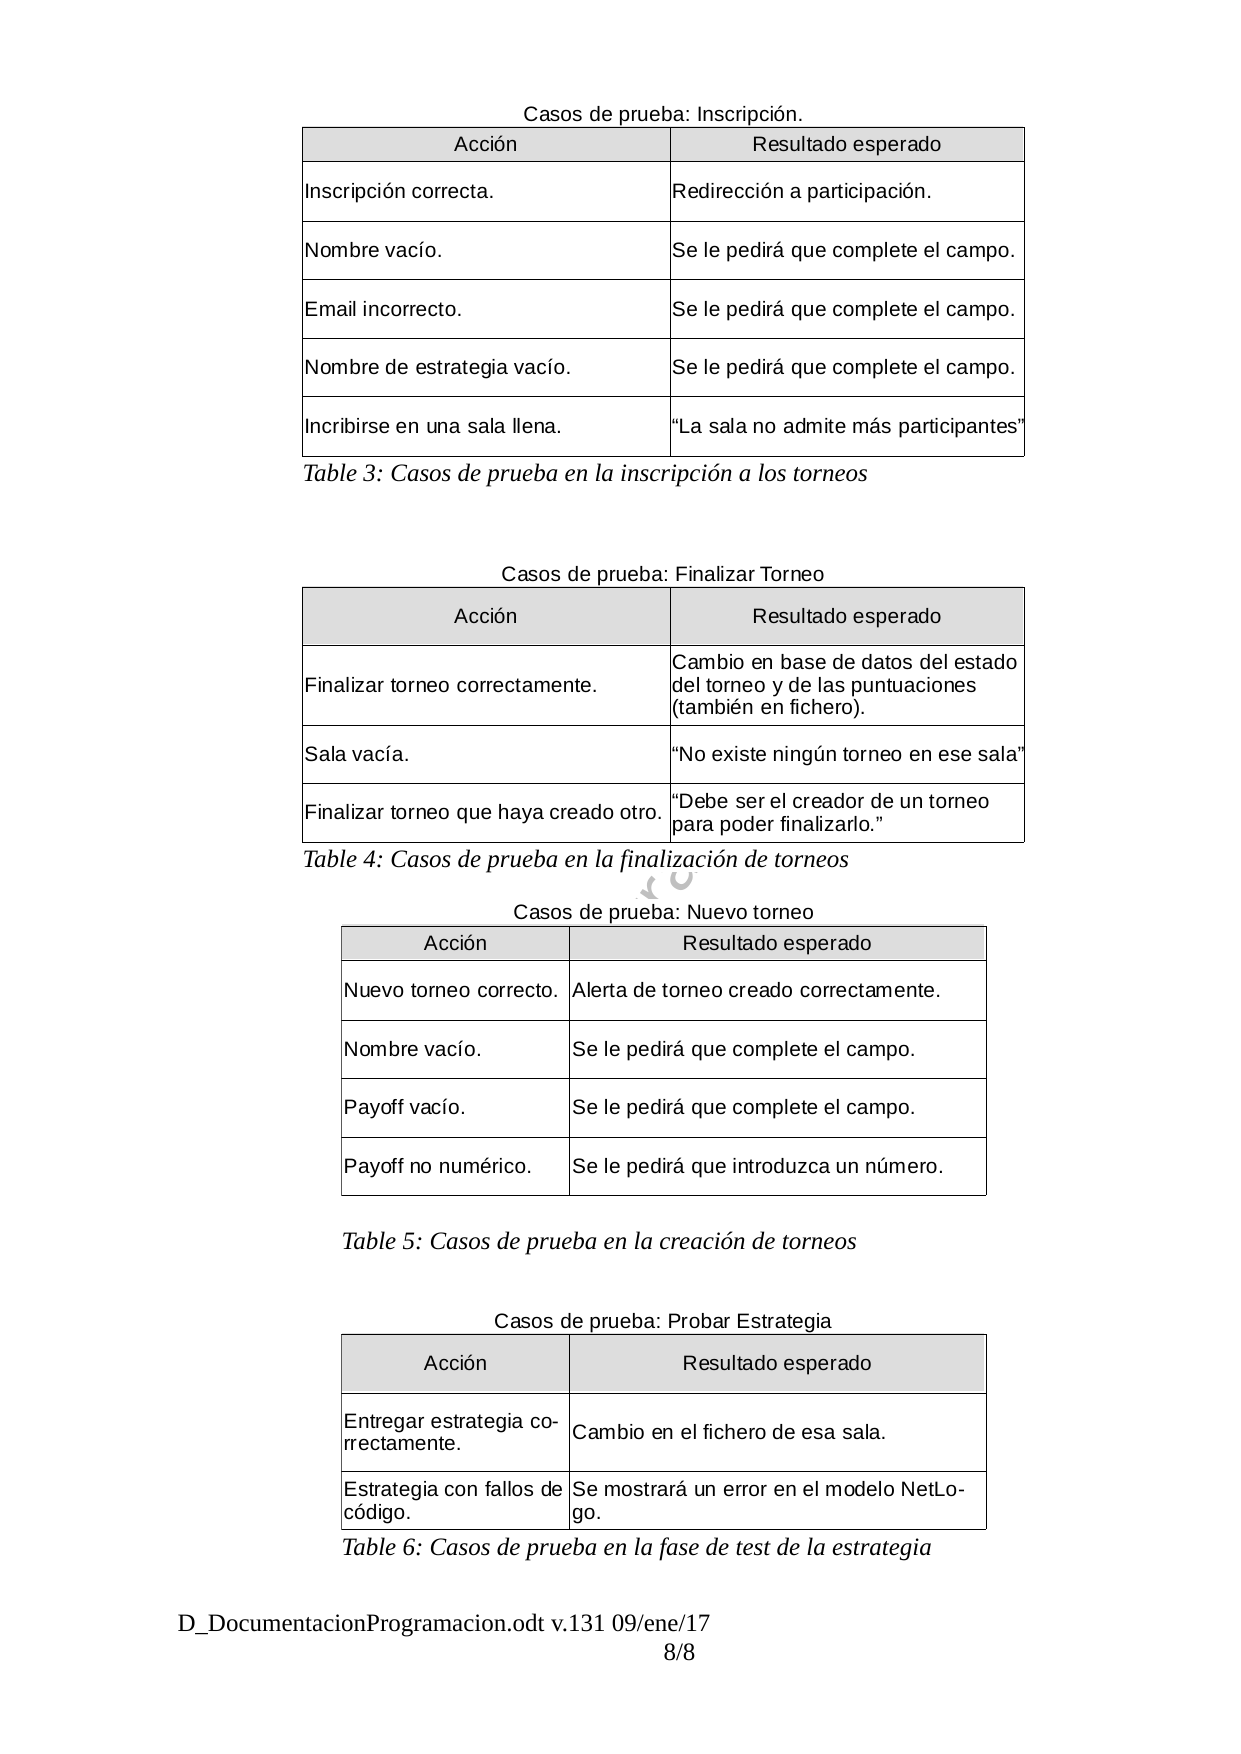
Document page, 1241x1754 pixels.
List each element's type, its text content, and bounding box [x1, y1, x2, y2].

text Table 6: Casos de prueba en la fase de test de la estrategia [341, 1530, 987, 1561]
text Table 5: Casos de prueba en la creación de torneos [570, 1021, 986, 1078]
text Table 5: Casos de prueba en la creación de torneos [570, 961, 986, 1020]
text Table 6: Casos de prueba en la fase de test de la estrategia [341, 1308, 987, 1334]
text Table 5: Casos de prueba en la creación de torneos [341, 912, 987, 926]
text Table 6: Casos de prueba en la fase de test de la estrategia [570, 1394, 986, 1471]
text Table 5: Casos de prueba en la creación de torneos [342, 1138, 569, 1195]
text Table 5: Casos de prueba en la creación de torneos [342, 1079, 569, 1137]
text Table 6: Casos de prueba en la fase de test de la estrategia [570, 1472, 986, 1529]
text Table 6: Casos de prueba en la fase de test de la estrategia [342, 1394, 569, 1471]
text Table 6: Casos de prueba en la fase de test de la estrategia [342, 1472, 569, 1529]
text Table 5: Casos de prueba en la creación de torneos [341, 1196, 987, 1255]
text Table 3: Casos de prueba en la inscripción a los torneos [302, 100, 1027, 486]
text Table 5: Casos de prueba en la creación de torneos [342, 961, 569, 1020]
text Table 5: Casos de prueba en la creación de torneos [342, 1021, 569, 1078]
text Table 4: Casos de prueba en la finalización de torneos [302, 560, 1027, 872]
text Table 5: Casos de prueba en la creación de torneos [570, 1138, 986, 1195]
text Table 5: Casos de prueba en la creación de torneos [570, 1079, 986, 1137]
